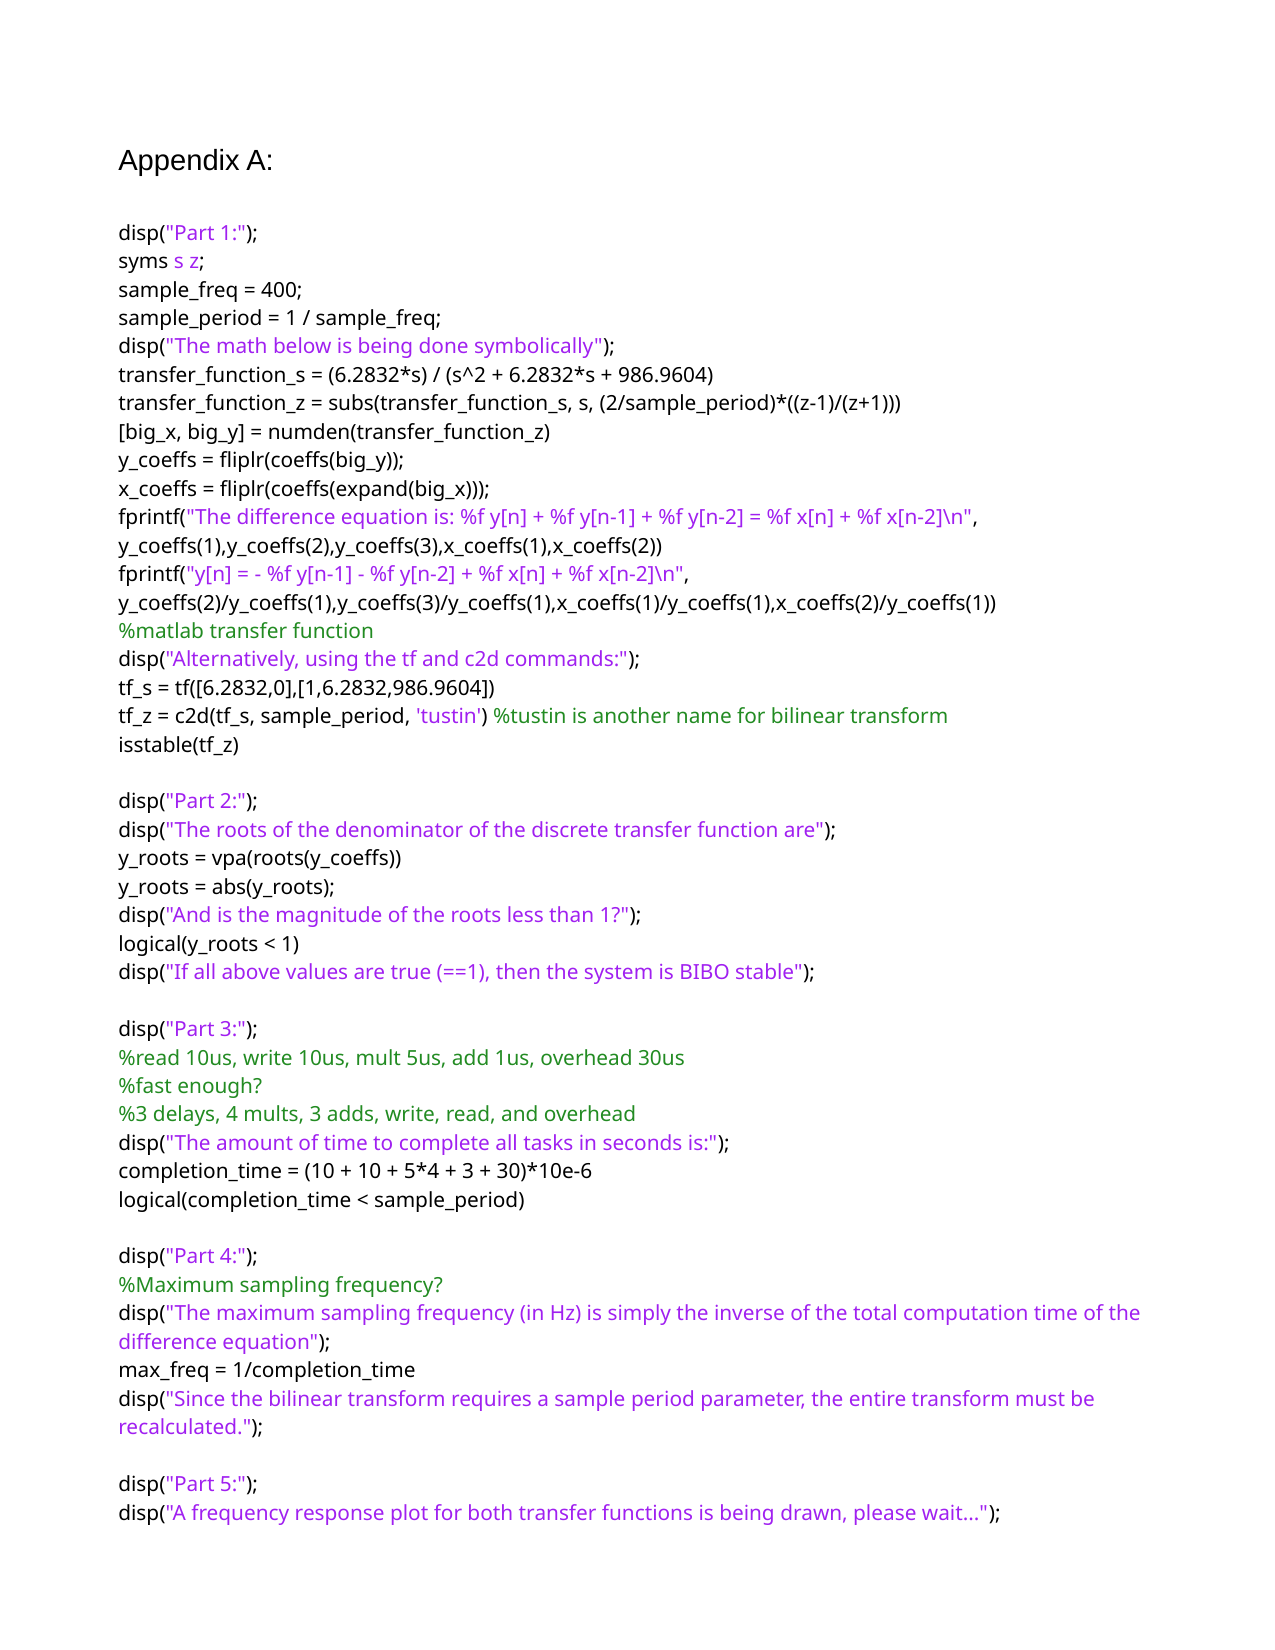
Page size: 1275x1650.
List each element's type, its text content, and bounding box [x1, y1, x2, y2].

text disp("Part 3:"); [118, 1014, 1157, 1043]
text disp("The maximum sampling frequency (in Hz) is simply the inverse of the total computation time of the difference equation"); [118, 1298, 1157, 1355]
text max_freq = 1/completion_time [118, 1355, 1157, 1384]
text transfer_function_z = subs(transfer_function_s, s, (2/sample_period)*((z-1)/(z+1))) [118, 388, 1157, 417]
text fprintf("y[n] = - %f y[n-1] - %f y[n-2] + %f x[n] + %f x[n-2]\n", y_coeffs(2)/y_coeffs(1),y_coeffs(3)/y_coeffs(1),x_coeffs(1)/y_coeffs(1),x_coeffs(2)/y_coeffs(1)) [118, 559, 1157, 616]
text y_roots = vpa(roots(y_coeffs)) [118, 843, 1157, 872]
text logical(y_roots < 1) [118, 929, 1157, 957]
text disp("The roots of the denominator of the discrete transfer function are"); [118, 815, 1157, 843]
text tf_z = c2d(tf_s, sample_period, 'tustin') %tustin is another name for bilinear transform [118, 701, 1157, 730]
text syms s z; [118, 246, 1157, 275]
text x_coeffs = fliplr(coeffs(expand(big_x))); [118, 474, 1157, 502]
text disp("The amount of time to complete all tasks in seconds is:"); [118, 1128, 1157, 1156]
text fprintf("The difference equation is: %f y[n] + %f y[n-1] + %f y[n-2] = %f x[n] + %f x[n-2]\n", y_coeffs(1),y_coeffs(2),y_coeffs(3),x_coeffs(1),x_coeffs(2)) [118, 502, 1157, 559]
text logical(completion_time < sample_period) [118, 1185, 1157, 1213]
text [big_x, big_y] = numden(transfer_function_z) [118, 417, 1157, 445]
text disp("Part 2:"); [118, 787, 1157, 815]
text sample_freq = 400; [118, 275, 1157, 303]
text %read 10us, write 10us, mult 5us, add 1us, overhead 30us [118, 1043, 1157, 1071]
text isstable(tf_z) [118, 730, 1157, 758]
text transfer_function_s = (6.2832*s) / (s^2 + 6.2832*s + 986.9604) [118, 360, 1157, 388]
text %matlab transfer function [118, 616, 1157, 644]
text disp("The math below is being done symbolically"); [118, 332, 1157, 360]
text completion_time = (10 + 10 + 5*4 + 3 + 30)*10e-6 [118, 1156, 1157, 1185]
text %fast enough? [118, 1071, 1157, 1099]
text disp("Part 5:"); [118, 1469, 1157, 1498]
text disp("If all above values are true (==1), then the system is BIBO stable"); [118, 957, 1157, 986]
text disp("Part 1:"); [118, 218, 1157, 246]
subtitle Appendix A: [118, 143, 1157, 177]
text y_coeffs = fliplr(coeffs(big_y)); [118, 445, 1157, 474]
text sample_period = 1 / sample_freq; [118, 303, 1157, 332]
text %3 delays, 4 mults, 3 adds, write, read, and overhead [118, 1099, 1157, 1128]
text disp("A frequency response plot for both transfer functions is being drawn, please wait..."); [118, 1498, 1157, 1526]
text disp("Part 4:"); [118, 1242, 1157, 1270]
text %Maximum sampling frequency? [118, 1270, 1157, 1298]
text tf_s = tf([6.2832,0],[1,6.2832,986.9604]) [118, 673, 1157, 701]
text y_roots = abs(y_roots); [118, 872, 1157, 900]
text disp("Alternatively, using the tf and c2d commands:"); [118, 644, 1157, 673]
text disp("And is the magnitude of the roots less than 1?"); [118, 900, 1157, 929]
text disp("Since the bilinear transform requires a sample period parameter, the entire transform must be recalculated."); [118, 1384, 1157, 1441]
